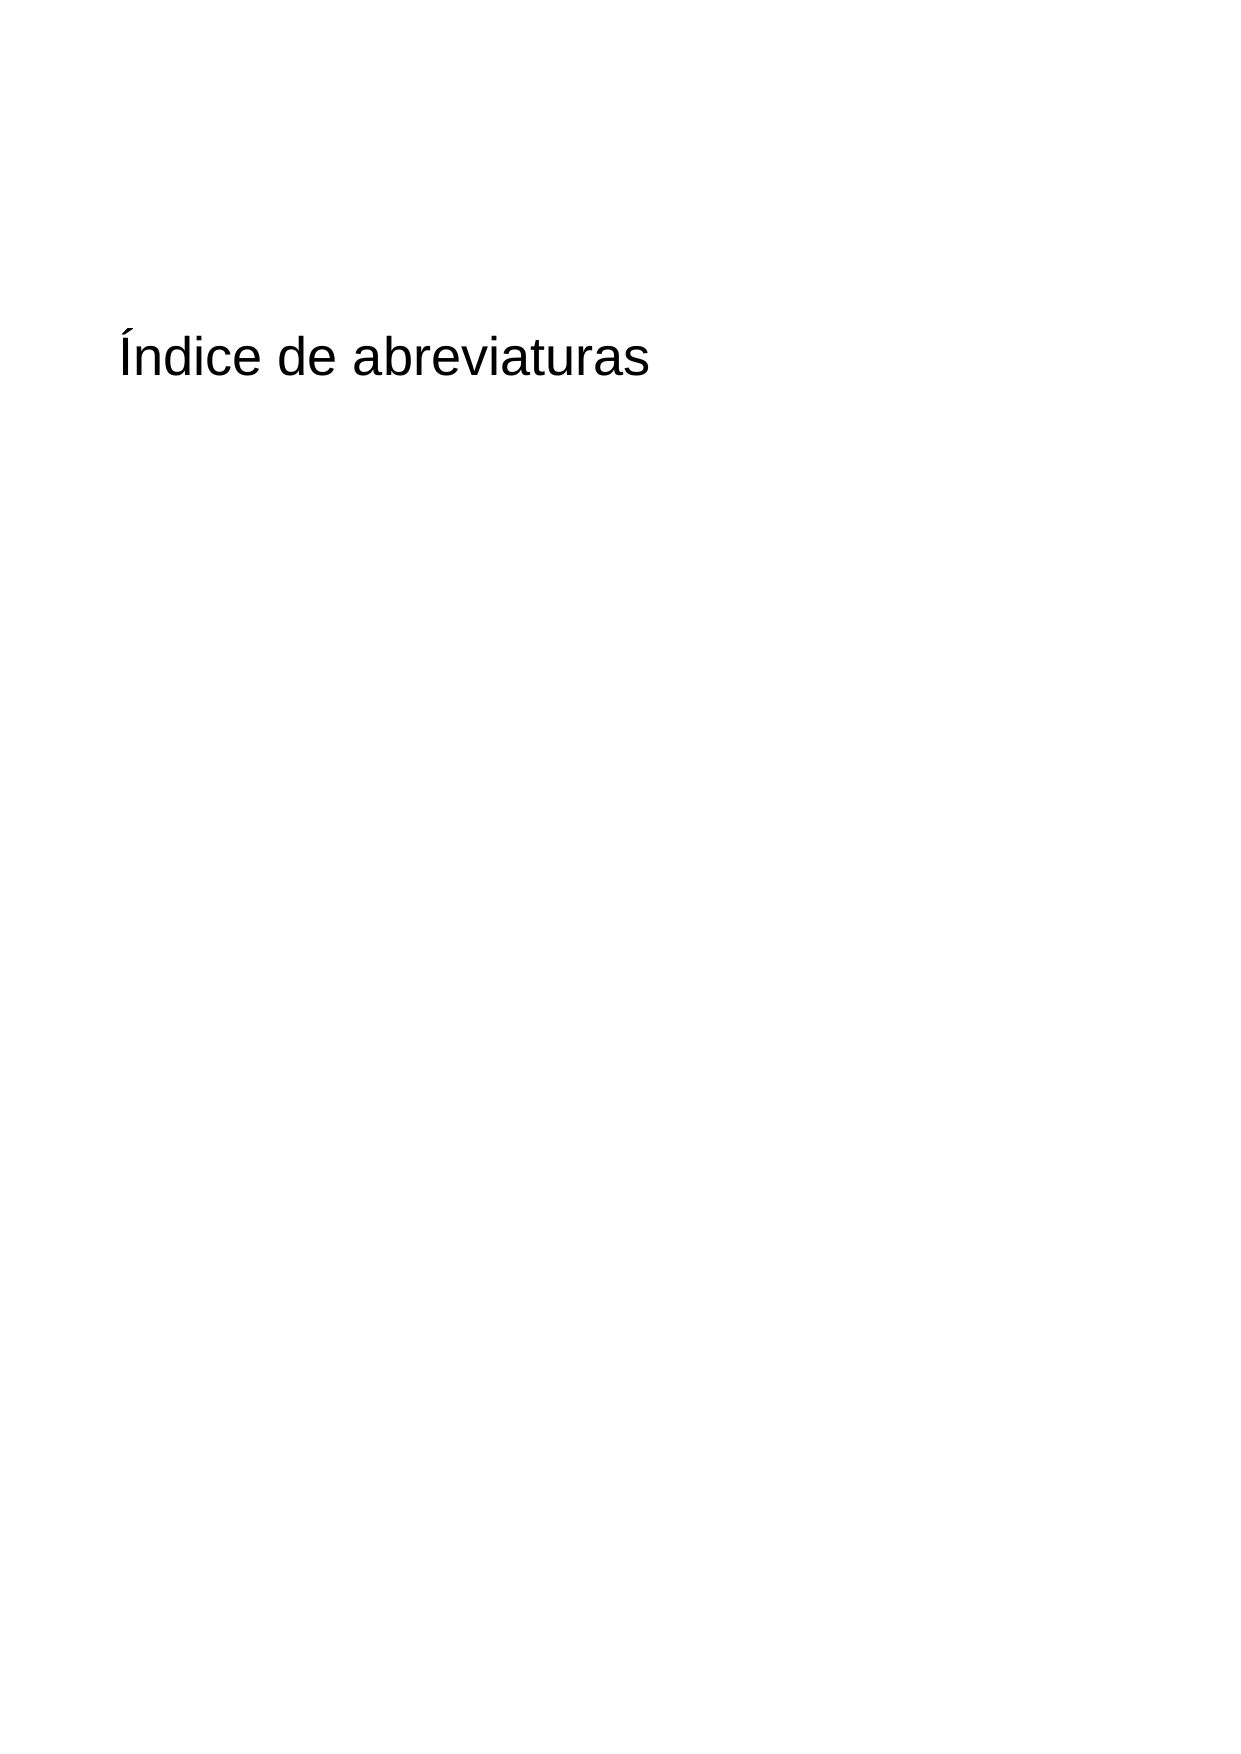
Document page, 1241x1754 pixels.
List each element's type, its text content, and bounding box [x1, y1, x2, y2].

text Índice de abreviaturas [118, 325, 1122, 387]
